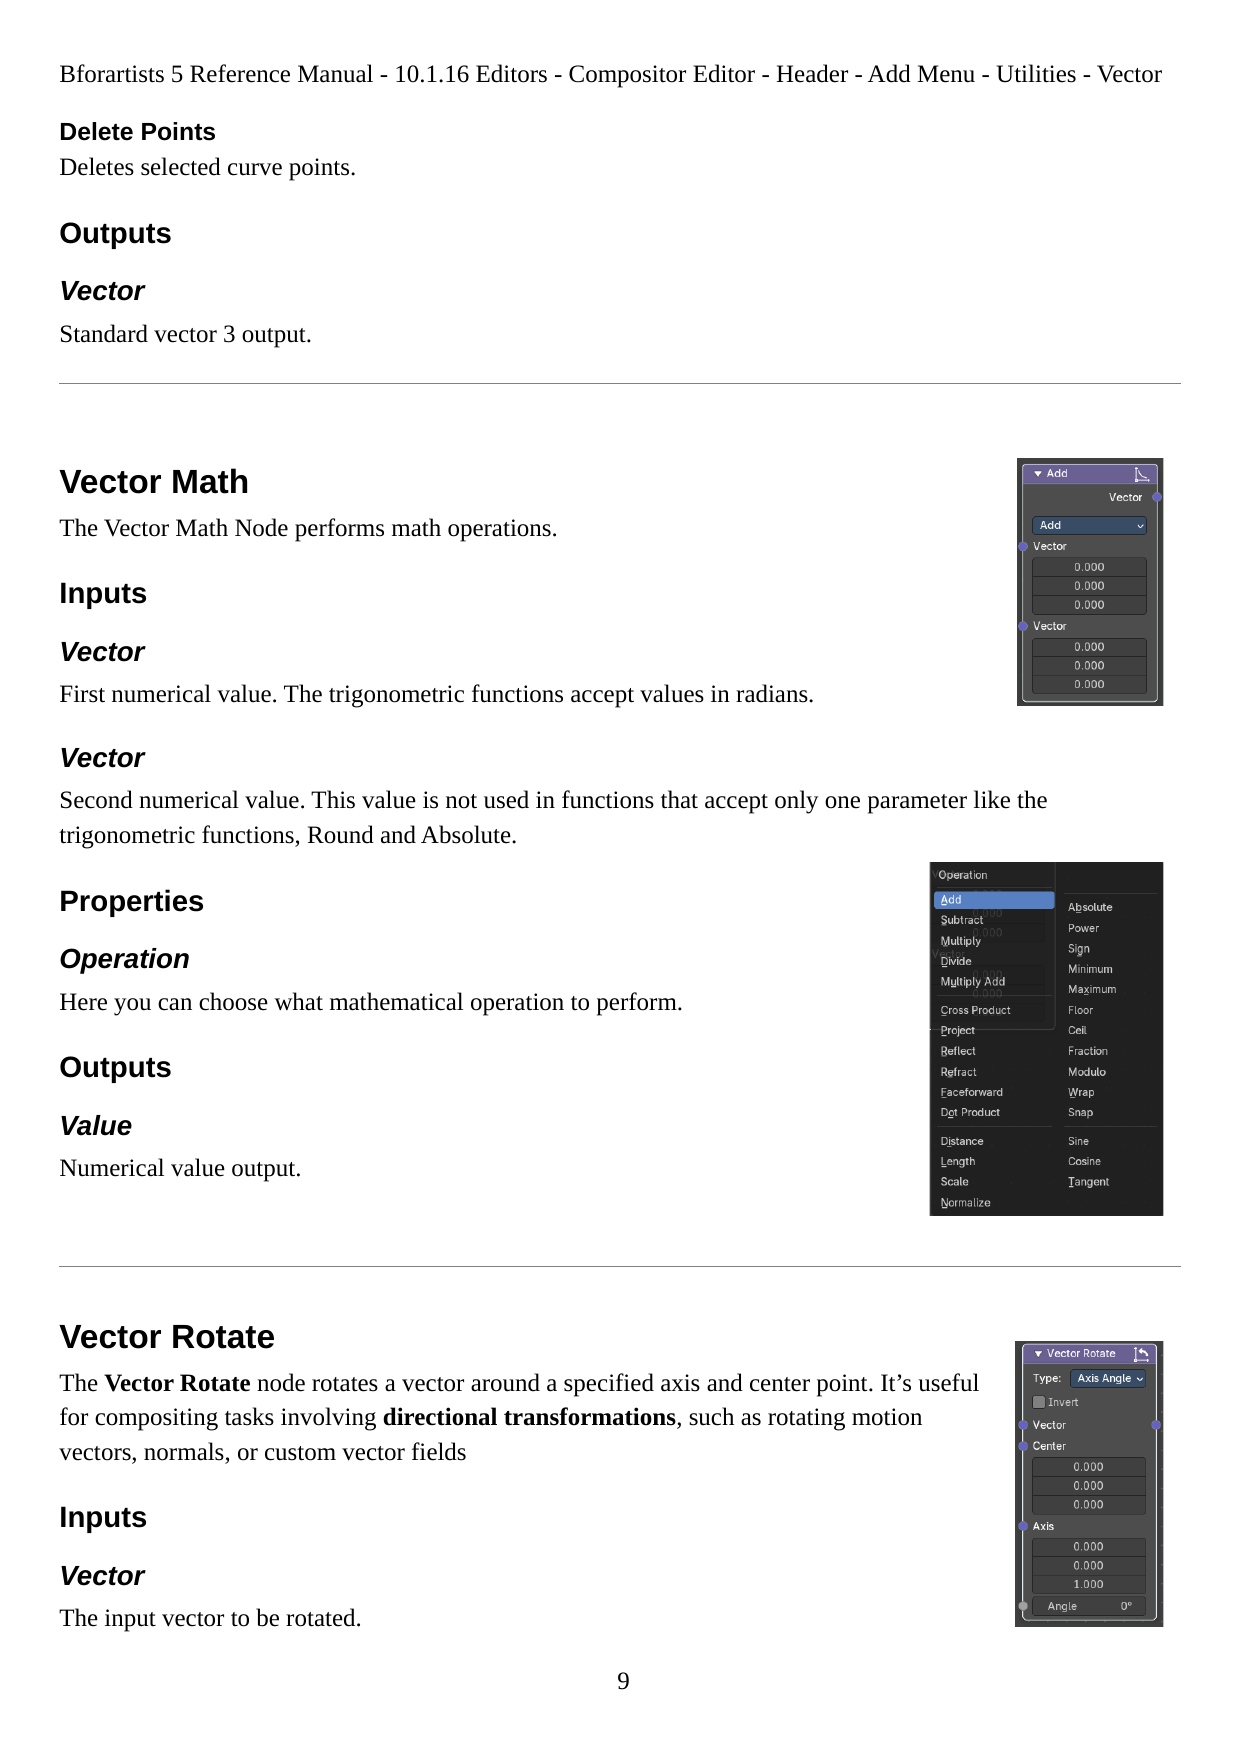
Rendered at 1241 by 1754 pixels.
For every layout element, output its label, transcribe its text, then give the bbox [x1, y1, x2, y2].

picture [1015, 1341, 1164, 1627]
text Standard vector 3 output. [59, 319, 1181, 348]
text The input vector to be rotated. [59, 1603, 1181, 1632]
subtitle Inputs [59, 576, 1017, 610]
subtitle Vector Rotate [59, 1317, 1181, 1355]
subtitle [1164, 942, 1181, 974]
subtitle Value [59, 1109, 929, 1141]
subtitle [1164, 884, 1181, 917]
subtitle Inputs [59, 1500, 1015, 1534]
text Here you can choose what mathematical operation to perform. [59, 987, 929, 1016]
text [1164, 1153, 1181, 1182]
subtitle [1164, 1500, 1181, 1534]
subtitle Vector [59, 741, 1181, 773]
subtitle Delete Points [59, 117, 1181, 146]
text Deletes selected curve points. [59, 152, 1181, 181]
text The Vector Rotate node rotates a vector around a specified axis and center point. It’s useful for compositing tasks involving directional transformations, such as rotating motion vectors, normals, or custom vector fields [59, 1368, 1015, 1466]
subtitle Properties [59, 884, 929, 917]
text First numerical value. The trigonometric functions accept values in radians. [59, 679, 1181, 708]
subtitle Vector [59, 274, 1181, 306]
subtitle Vector [59, 1559, 1015, 1591]
subtitle Operation [59, 942, 929, 974]
subtitle Vector [59, 635, 1017, 667]
subtitle [1164, 576, 1181, 610]
text Numerical value output. [59, 1153, 929, 1182]
text The Vector Math Node performs math operations. [59, 513, 1017, 542]
subtitle Outputs [59, 1050, 929, 1084]
subtitle [1164, 462, 1181, 500]
subtitle [1164, 1050, 1181, 1084]
subtitle Outputs [59, 216, 1181, 249]
text Second numerical value. This value is not used in functions that accept only one parameter like the trigonometric functions, Round and Absolute. [59, 786, 1181, 849]
subtitle [1164, 635, 1181, 667]
picture [929, 862, 1164, 1216]
subtitle [1164, 1559, 1181, 1591]
subtitle Vector Math [59, 462, 1017, 500]
picture [1017, 458, 1164, 706]
subtitle [1164, 1109, 1181, 1141]
